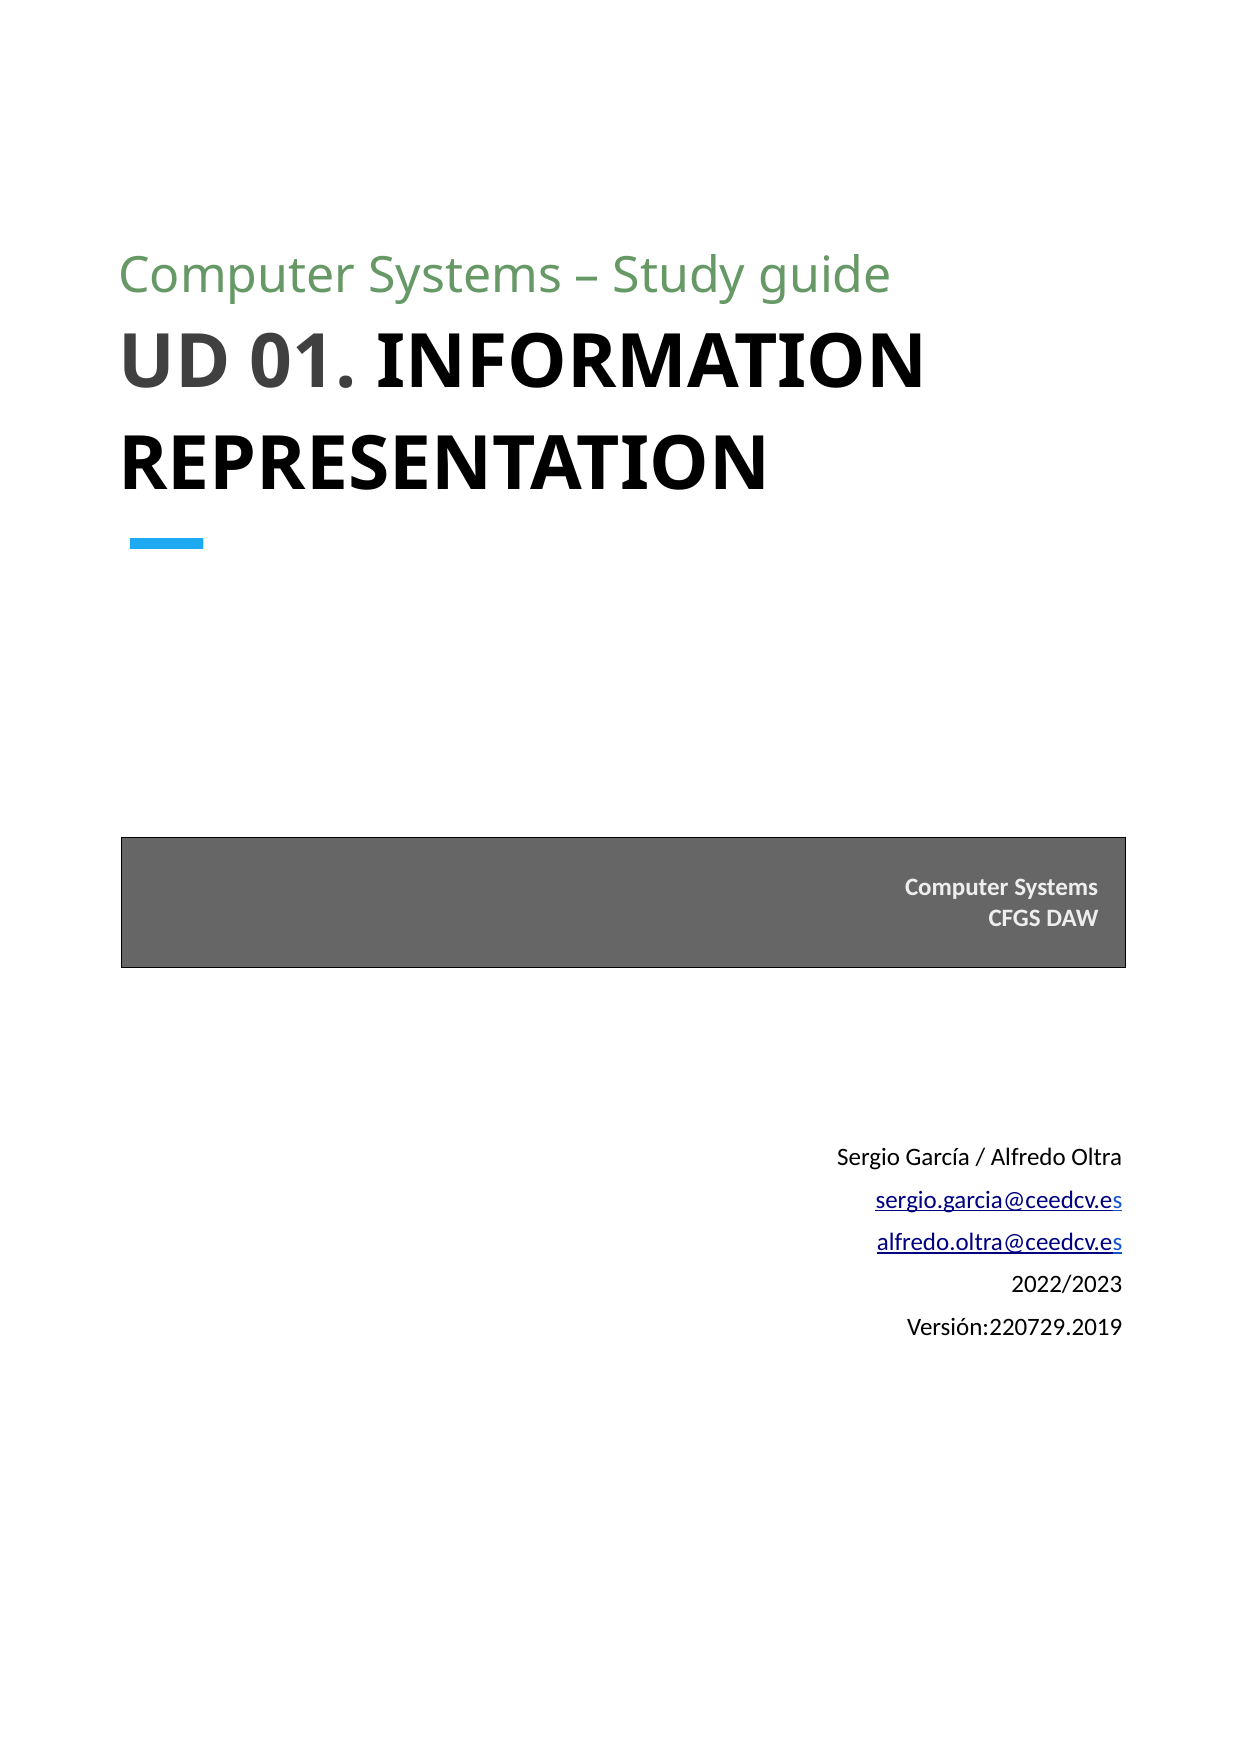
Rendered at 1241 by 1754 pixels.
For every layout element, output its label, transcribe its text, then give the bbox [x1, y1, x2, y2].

picture [129, 538, 204, 549]
text Computer Systems – Study guide UD 01. Information Representation [118, 239, 1122, 512]
text Sergio García / Alfredo Oltra [231, 1141, 1122, 1172]
text 2022/2023 [118, 1268, 1122, 1299]
text CFGS DAW [125, 902, 1098, 932]
text Computer Systems [125, 871, 1098, 902]
text sergio.garcia@ceedcv.es [231, 1184, 1122, 1214]
text alfredo.oltra@ceedcv.es [231, 1226, 1122, 1257]
text Versión:220729.2019 [118, 1311, 1122, 1341]
